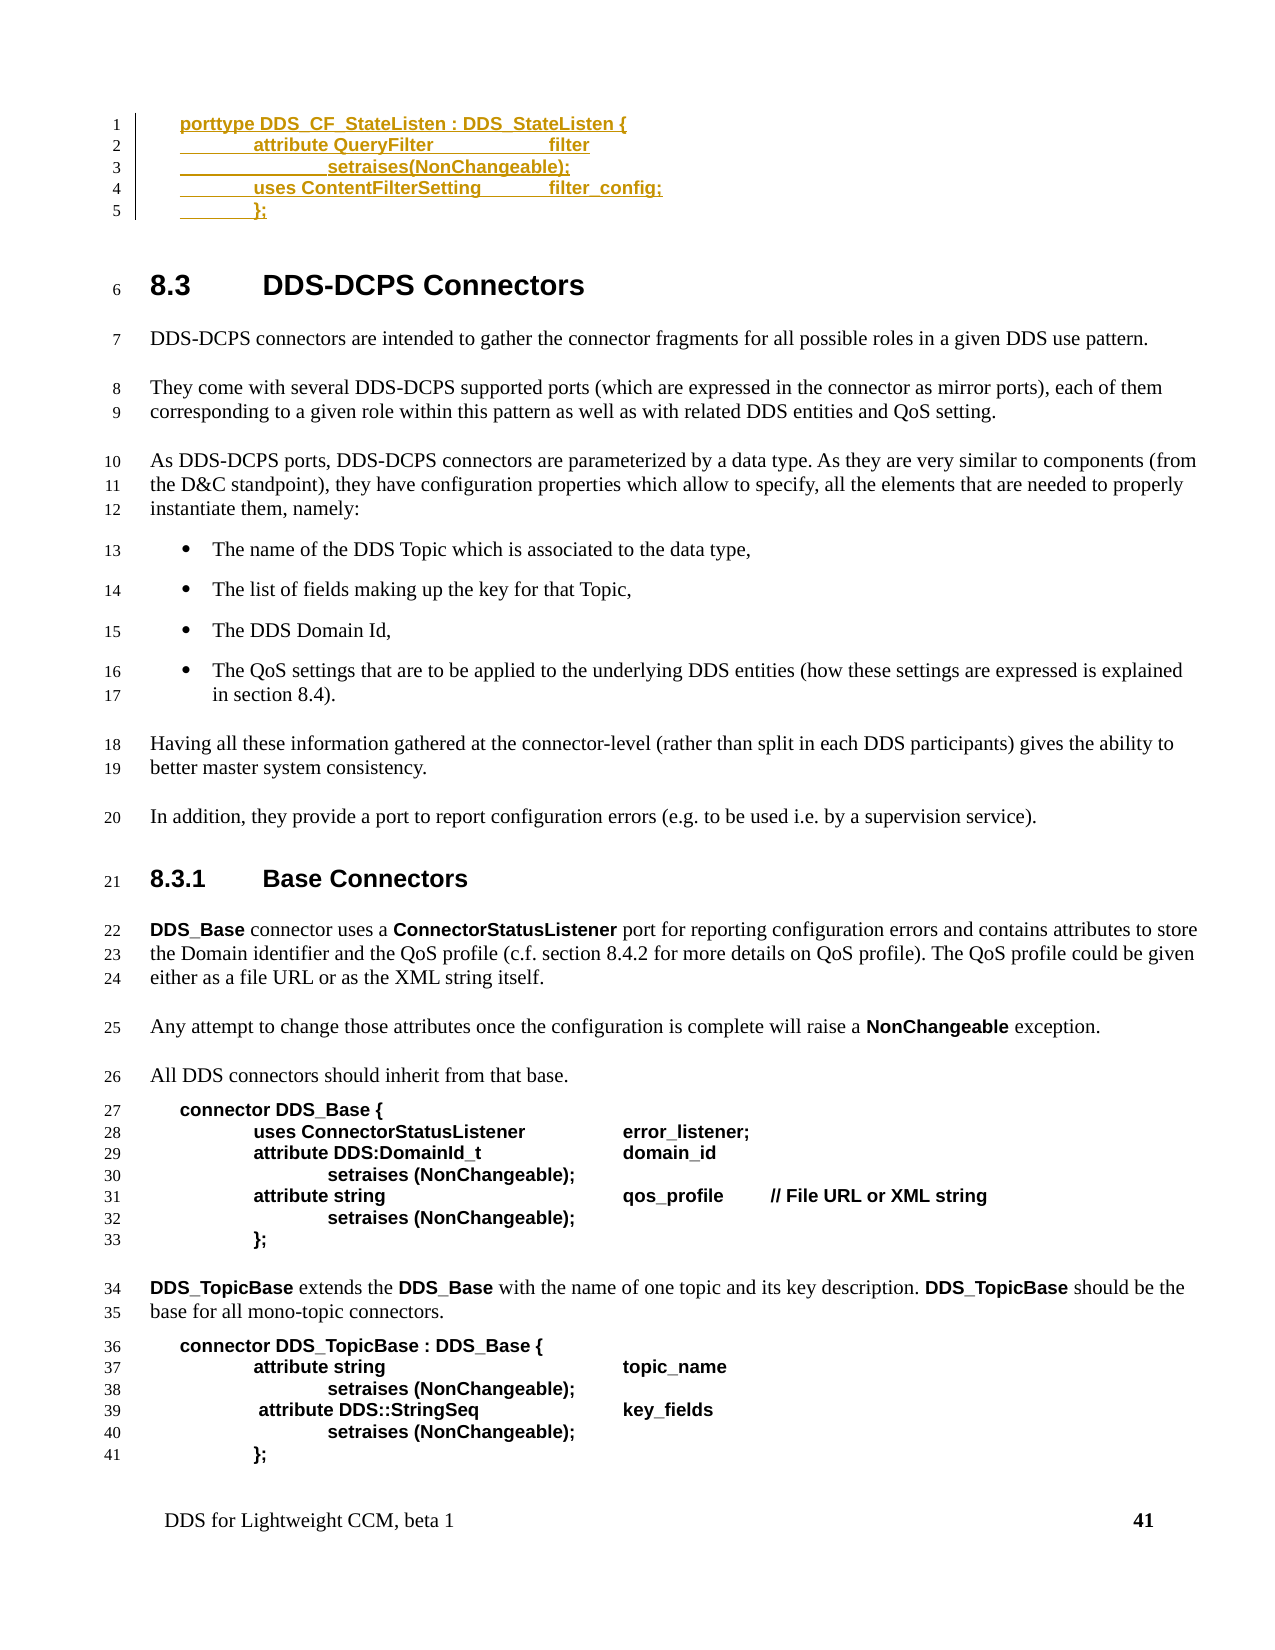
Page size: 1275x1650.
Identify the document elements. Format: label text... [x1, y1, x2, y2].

list The QoS settings that are to be applied to the underlying DDS entities (how these settings are expressed is explained in section 8.4). [182, 658, 1200, 706]
text connector DDS_Base { [179, 1099, 1200, 1120]
text porttype DDS_CF_StateListen : DDS_StateListen { [179, 112, 1200, 134]
list The list of fields making up the key for that Topic, [182, 577, 1200, 601]
subtitle DDS-DCPS Connectors [150, 268, 1200, 301]
text setraises (NonChangeable); [179, 1163, 1200, 1185]
text setraises (NonChangeable); [179, 1207, 1200, 1228]
text setraises(NonChangeable); [179, 156, 1200, 177]
text attribute string qos_profile // File URL or XML string [179, 1185, 1200, 1207]
text As DDS-DCPS ports, DDS-DCPS connectors are parameterized by a data type. As they are very similar to components (from the D&C standpoint), they have configuration properties which allow to specify, all the elements that are needed to properly instantiate them, namely: [150, 448, 1200, 520]
text }; [179, 1442, 1200, 1464]
text attribute QueryFilter filter [179, 134, 1200, 156]
text uses ContentFilterSetting filter_config; [179, 177, 1200, 199]
text }; [179, 199, 1200, 220]
text All DDS connectors should inherit from that base. [150, 1063, 1200, 1087]
list The DDS Domain Id, [182, 618, 1200, 642]
text DDS_Base connector uses a ConnectorStatusListener port for reporting configuration errors and contains attributes to store the Domain identifier and the QoS profile (c.f. section 8.4.2 for more details on QoS profile). The QoS profile could be given either as a file URL or as the XML string itself. [150, 917, 1200, 989]
text Having all these information gathered at the connector-level (rather than split in each DDS participants) gives the ability to better master system consistency. [150, 731, 1200, 779]
text DDS-DCPS connectors are intended to gather the connector fragments for all possible roles in a given DDS use pattern. [150, 326, 1200, 350]
text setraises (NonChangeable); [179, 1421, 1200, 1442]
text attribute string topic_name setraises (NonChangeable); [179, 1356, 1200, 1399]
list The name of the DDS Topic which is associated to the data type, [182, 536, 1200, 561]
text connector DDS_TopicBase : DDS_Base { [179, 1334, 1200, 1356]
text They come with several DDS-DCPS supported ports (which are expressed in the connector as mirror ports), each of them corresponding to a given role within this pattern as well as with related DDS entities and QoS setting. [150, 375, 1200, 423]
text }; [179, 1228, 1200, 1250]
text In addition, they provide a port to report configuration errors (e.g. to be used i.e. by a supervision service). [150, 804, 1200, 828]
text attribute DDS:DomainId_t domain_id [179, 1142, 1200, 1163]
text Any attempt to change those attributes once the configuration is complete will raise a NonChangeable exception. [150, 1014, 1200, 1038]
text DDS_TopicBase extends the DDS_Base with the name of one topic and its key description. DDS_TopicBase should be the base for all mono-topic connectors. [150, 1274, 1200, 1323]
text uses ConnectorStatusListener error_listener; [179, 1120, 1200, 1142]
subtitle Base Connectors [150, 864, 1200, 892]
text attribute DDS::StringSeq key_fields [179, 1399, 1200, 1421]
